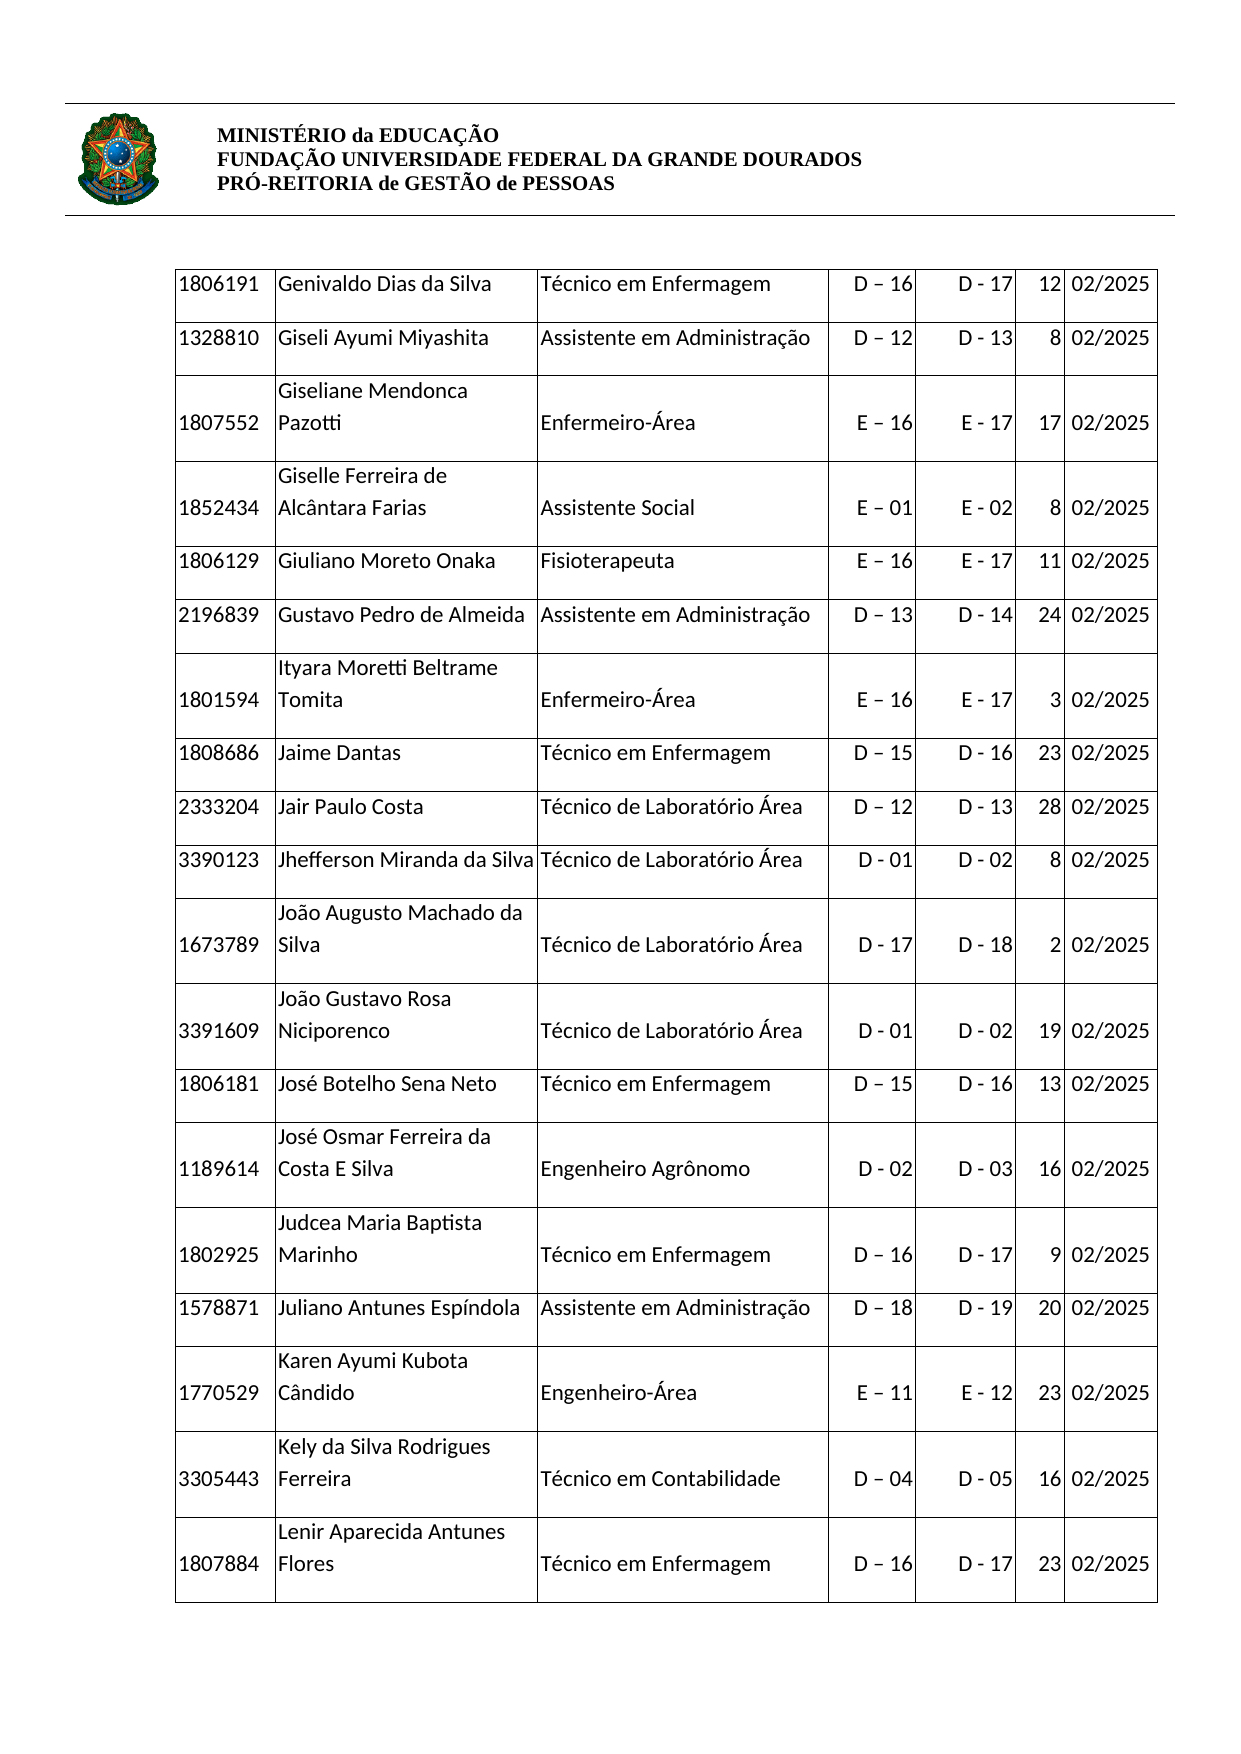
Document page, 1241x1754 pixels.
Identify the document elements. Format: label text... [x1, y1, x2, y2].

table_cell D – 16 [829, 1518, 915, 1602]
table_cell 02/2025 [1065, 1294, 1157, 1346]
table_cell 1807552 [176, 376, 275, 461]
table_cell 02/2025 [1065, 899, 1157, 983]
table_cell Jaime Dantas [276, 739, 537, 791]
table_cell 1578871 [176, 1294, 275, 1346]
table_cell 3 [1016, 654, 1064, 738]
table_cell Técnico em Enfermagem [538, 270, 828, 322]
table_cell 1807884 [176, 1518, 275, 1602]
table_cell Giselle Ferreira de Alcântara Farias [276, 462, 537, 546]
table_cell D - 17 [829, 899, 915, 983]
table_cell 8 [1016, 462, 1064, 546]
table_cell Técnico de Laboratório Área [538, 792, 828, 844]
table_cell Gustavo Pedro de Almeida [276, 600, 537, 653]
table_cell 02/2025 [1065, 270, 1157, 322]
table_cell 1806129 [176, 547, 275, 599]
table_cell Ityara Moretti Beltrame Tomita [276, 654, 537, 738]
table_cell 9 [1016, 1208, 1064, 1293]
table_cell 02/2025 [1065, 654, 1157, 738]
table_cell 1673789 [176, 899, 275, 983]
table_cell Kely da Silva Rodrigues Ferreira [276, 1432, 537, 1517]
table_cell Assistente em Administração [538, 600, 828, 653]
table_cell 16 [1016, 1432, 1064, 1517]
table_cell 24 [1016, 600, 1064, 653]
table_cell Karen Ayumi Kubota Cândido [276, 1347, 537, 1431]
table_cell Giseliane Mendonca Pazotti [276, 376, 537, 461]
table_cell José Osmar Ferreira da Costa E Silva [276, 1123, 537, 1207]
table_cell Juliano Antunes Espíndola [276, 1294, 537, 1346]
table_cell 8 [1016, 846, 1064, 898]
table_cell D – 18 [829, 1294, 915, 1346]
table_cell Técnico de Laboratório Área [538, 899, 828, 983]
table_cell 2196839 [176, 600, 275, 653]
table_cell João Gustavo Rosa Niciporenco [276, 984, 537, 1068]
table_cell 02/2025 [1065, 323, 1157, 375]
table_cell E – 16 [829, 654, 915, 738]
table_cell D – 04 [829, 1432, 915, 1517]
table_cell 2333204 [176, 792, 275, 844]
table_cell E - 17 [916, 376, 1015, 461]
table_cell D - 19 [916, 1294, 1015, 1346]
table_cell Técnico de Laboratório Área [538, 846, 828, 898]
table_cell 2 [1016, 899, 1064, 983]
table_cell 02/2025 [1065, 376, 1157, 461]
table_cell Genivaldo Dias da Silva [276, 270, 537, 322]
table_cell Jhefferson Miranda da Silva [276, 846, 537, 898]
table_cell D – 15 [829, 1070, 915, 1122]
table_cell D - 17 [916, 270, 1015, 322]
table_cell D - 01 [829, 846, 915, 898]
table_cell Enfermeiro-Área [538, 654, 828, 738]
table_cell 02/2025 [1065, 1123, 1157, 1207]
table_cell 02/2025 [1065, 984, 1157, 1068]
table_cell 1852434 [176, 462, 275, 546]
table_cell 23 [1016, 1347, 1064, 1431]
table_cell D - 05 [916, 1432, 1015, 1517]
table_cell João Augusto Machado da Silva [276, 899, 537, 983]
table_cell 16 [1016, 1123, 1064, 1207]
table_cell 02/2025 [1065, 462, 1157, 546]
table_cell 02/2025 [1065, 1347, 1157, 1431]
table_cell Fisioterapeuta [538, 547, 828, 599]
table_cell D – 12 [829, 792, 915, 844]
table_cell 1328810 [176, 323, 275, 375]
table_cell D – 15 [829, 739, 915, 791]
table_cell 3391609 [176, 984, 275, 1068]
table_cell E – 16 [829, 547, 915, 599]
table_cell 17 [1016, 376, 1064, 461]
table_cell D - 16 [916, 1070, 1015, 1122]
table_cell D – 16 [829, 1208, 915, 1293]
table_cell D - 01 [829, 984, 915, 1068]
table_cell 02/2025 [1065, 1432, 1157, 1517]
table_cell E - 12 [916, 1347, 1015, 1431]
table_cell 3390123 [176, 846, 275, 898]
table_cell Assistente em Administração [538, 1294, 828, 1346]
table_cell 02/2025 [1065, 846, 1157, 898]
table_cell 13 [1016, 1070, 1064, 1122]
table_cell D - 17 [916, 1518, 1015, 1602]
table_cell 02/2025 [1065, 1208, 1157, 1293]
table_cell 1189614 [176, 1123, 275, 1207]
table_cell Judcea Maria Baptista Marinho [276, 1208, 537, 1293]
table_cell Técnico em Enfermagem [538, 1208, 828, 1293]
table_cell E - 17 [916, 654, 1015, 738]
table_cell D – 12 [829, 323, 915, 375]
table_cell 1808686 [176, 739, 275, 791]
table_cell 19 [1016, 984, 1064, 1068]
table_cell D - 16 [916, 739, 1015, 791]
table_cell Assistente Social [538, 462, 828, 546]
table_cell 1801594 [176, 654, 275, 738]
table_cell Engenheiro Agrônomo [538, 1123, 828, 1207]
table_cell Técnico em Enfermagem [538, 739, 828, 791]
table_cell 02/2025 [1065, 547, 1157, 599]
table_cell Jair Paulo Costa [276, 792, 537, 844]
picture [76, 112, 160, 207]
table_cell 02/2025 [1065, 792, 1157, 844]
table_cell 23 [1016, 1518, 1064, 1602]
table_cell 02/2025 [1065, 1518, 1157, 1602]
table_cell 02/2025 [1065, 600, 1157, 653]
table_cell 8 [1016, 323, 1064, 375]
table_cell D - 14 [916, 600, 1015, 653]
table_cell D - 17 [916, 1208, 1015, 1293]
table_cell E - 17 [916, 547, 1015, 599]
table_cell D - 02 [916, 984, 1015, 1068]
table_cell 3305443 [176, 1432, 275, 1517]
table_cell 20 [1016, 1294, 1064, 1346]
table_cell D – 16 [829, 270, 915, 322]
table_cell D - 13 [916, 792, 1015, 844]
table_cell 02/2025 [1065, 739, 1157, 791]
table_cell Enfermeiro-Área [538, 376, 828, 461]
table_cell 23 [1016, 739, 1064, 791]
table_cell Técnico em Enfermagem [538, 1518, 828, 1602]
table_cell 1802925 [176, 1208, 275, 1293]
table_cell 1770529 [176, 1347, 275, 1431]
table_cell 1806191 [176, 270, 275, 322]
table_cell Técnico de Laboratório Área [538, 984, 828, 1068]
table_cell E – 16 [829, 376, 915, 461]
table_cell D - 13 [916, 323, 1015, 375]
table_cell D - 02 [829, 1123, 915, 1207]
table_cell D - 02 [916, 846, 1015, 898]
table_cell Lenir Aparecida Antunes Flores [276, 1518, 537, 1602]
table_cell D - 18 [916, 899, 1015, 983]
table_cell D – 13 [829, 600, 915, 653]
table_cell Técnico em Enfermagem [538, 1070, 828, 1122]
table_cell 1806181 [176, 1070, 275, 1122]
table_cell 02/2025 [1065, 1070, 1157, 1122]
table_cell Assistente em Administração [538, 323, 828, 375]
table_cell E – 11 [829, 1347, 915, 1431]
table_cell Giuliano Moreto Onaka [276, 547, 537, 599]
table_cell Giseli Ayumi Miyashita [276, 323, 537, 375]
table_cell 12 [1016, 270, 1064, 322]
table_cell José Botelho Sena Neto [276, 1070, 537, 1122]
table_cell Engenheiro-Área [538, 1347, 828, 1431]
table_cell D - 03 [916, 1123, 1015, 1207]
table_cell E – 01 [829, 462, 915, 546]
table_cell 11 [1016, 547, 1064, 599]
table_cell Técnico em Contabilidade [538, 1432, 828, 1517]
table_cell E - 02 [916, 462, 1015, 546]
table_cell 28 [1016, 792, 1064, 844]
